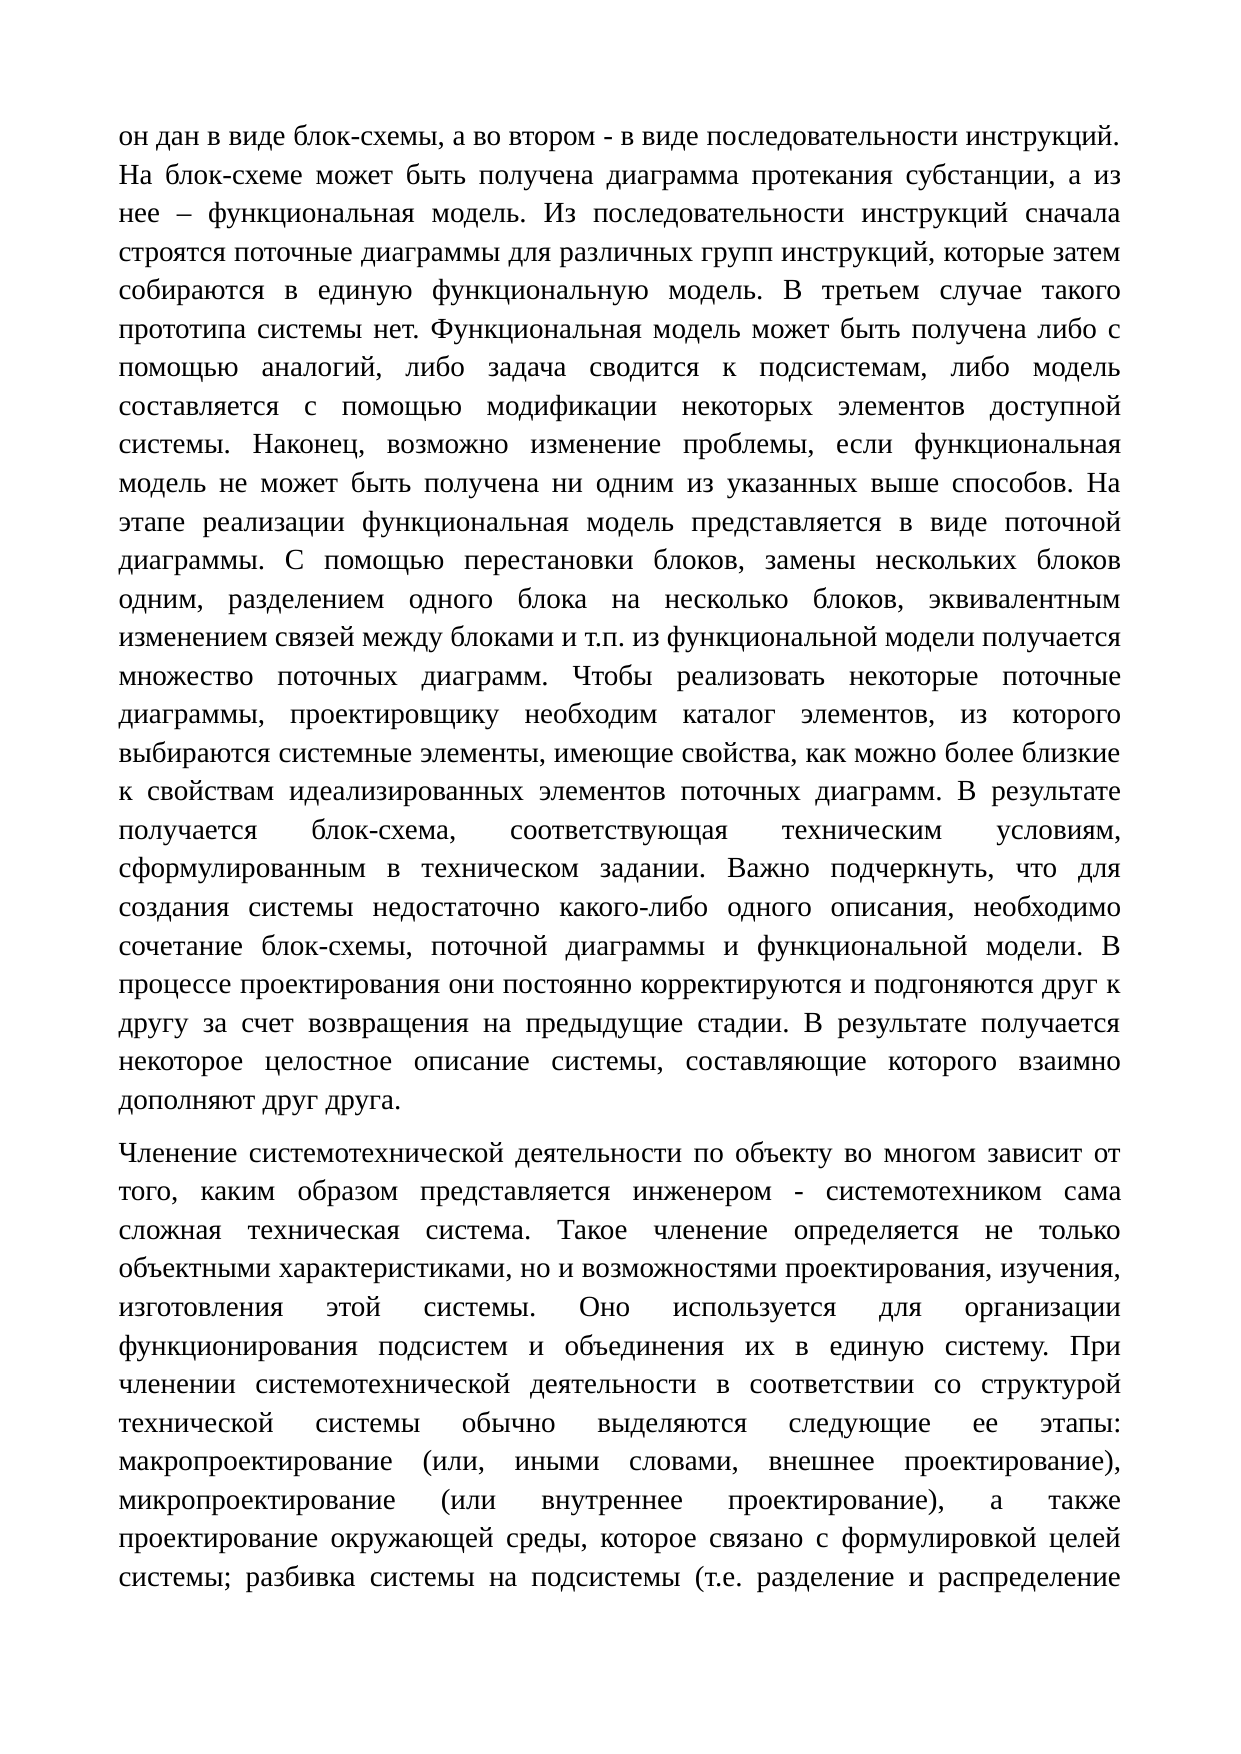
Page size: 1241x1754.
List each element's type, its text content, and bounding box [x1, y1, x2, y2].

text он дан в виде блок-схемы, а во втором - в виде последовательности инструкций. На блок-схеме может быть получена диаграмма протекания субстанции, а из нее – функциональная модель. Из последовательности инструкций сначала строятся поточные диаграммы для различных групп инструкций, которые затем собираются в единую функциональную модель. В третьем случае такого прототипа системы нет. Функциональная модель может быть получена либо с помощью аналогий, либо задача сводится к подсистемам, либо модель составляется с помощью модификации некоторых элементов доступной системы. Наконец, возможно изменение проблемы, если функциональная модель не может быть получена ни одним из указанных выше способов. На этапе реализации функциональная модель представляется в виде поточной диаграммы. С помощью перестановки блоков, замены нескольких блоков одним, разделением одного блока на несколько блоков, эквивалентным изменением связей между блоками и т.п. из функциональной модели получается множество поточных диаграмм. Чтобы реализовать некоторые поточные диаграммы, проектировщику необходим каталог элементов, из которого выбираются системные элементы, имеющие свойства, как можно более близкие к свойствам идеализированных элементов поточных диаграмм. В результате получается блок-схема, соответствующая техническим условиям, сформулированным в техническом задании. Важно подчеркнуть, что для создания системы недостаточно какого-либо одного описания, необходимо сочетание блок-схемы, поточной диаграммы и функциональной модели. В процессе проектирования они постоянно корректируются и подгоняются друг к другу за счет возвращения на предыдущие стадии. В результате получается некоторое целостное описание системы, составляющие которого взаимно дополняют друг друга. [118, 118, 1122, 1115]
text Членение системотехнической деятельности по объекту во многом зависит от того, каким образом представляется инженером - системотехником сама сложная техническая система. Такое членение определяется не только объектными характеристиками, но и возможностями проектирования, изучения, изготовления этой системы. Оно используется для организации функционирования подсистем и объединения их в единую систему. При членении системотехнической деятельности в соответствии со структурой технической системы обычно выделяются следующие ее этапы: макропроектирование (или, иными словами, внешнее проектирование), микропроектирование (или внутреннее проектирование), а также проектирование окружающей среды, которое связано с формулировкой целей системы; разбивка системы на подсистемы (т.е. разделение и распределение [118, 1135, 1122, 1592]
